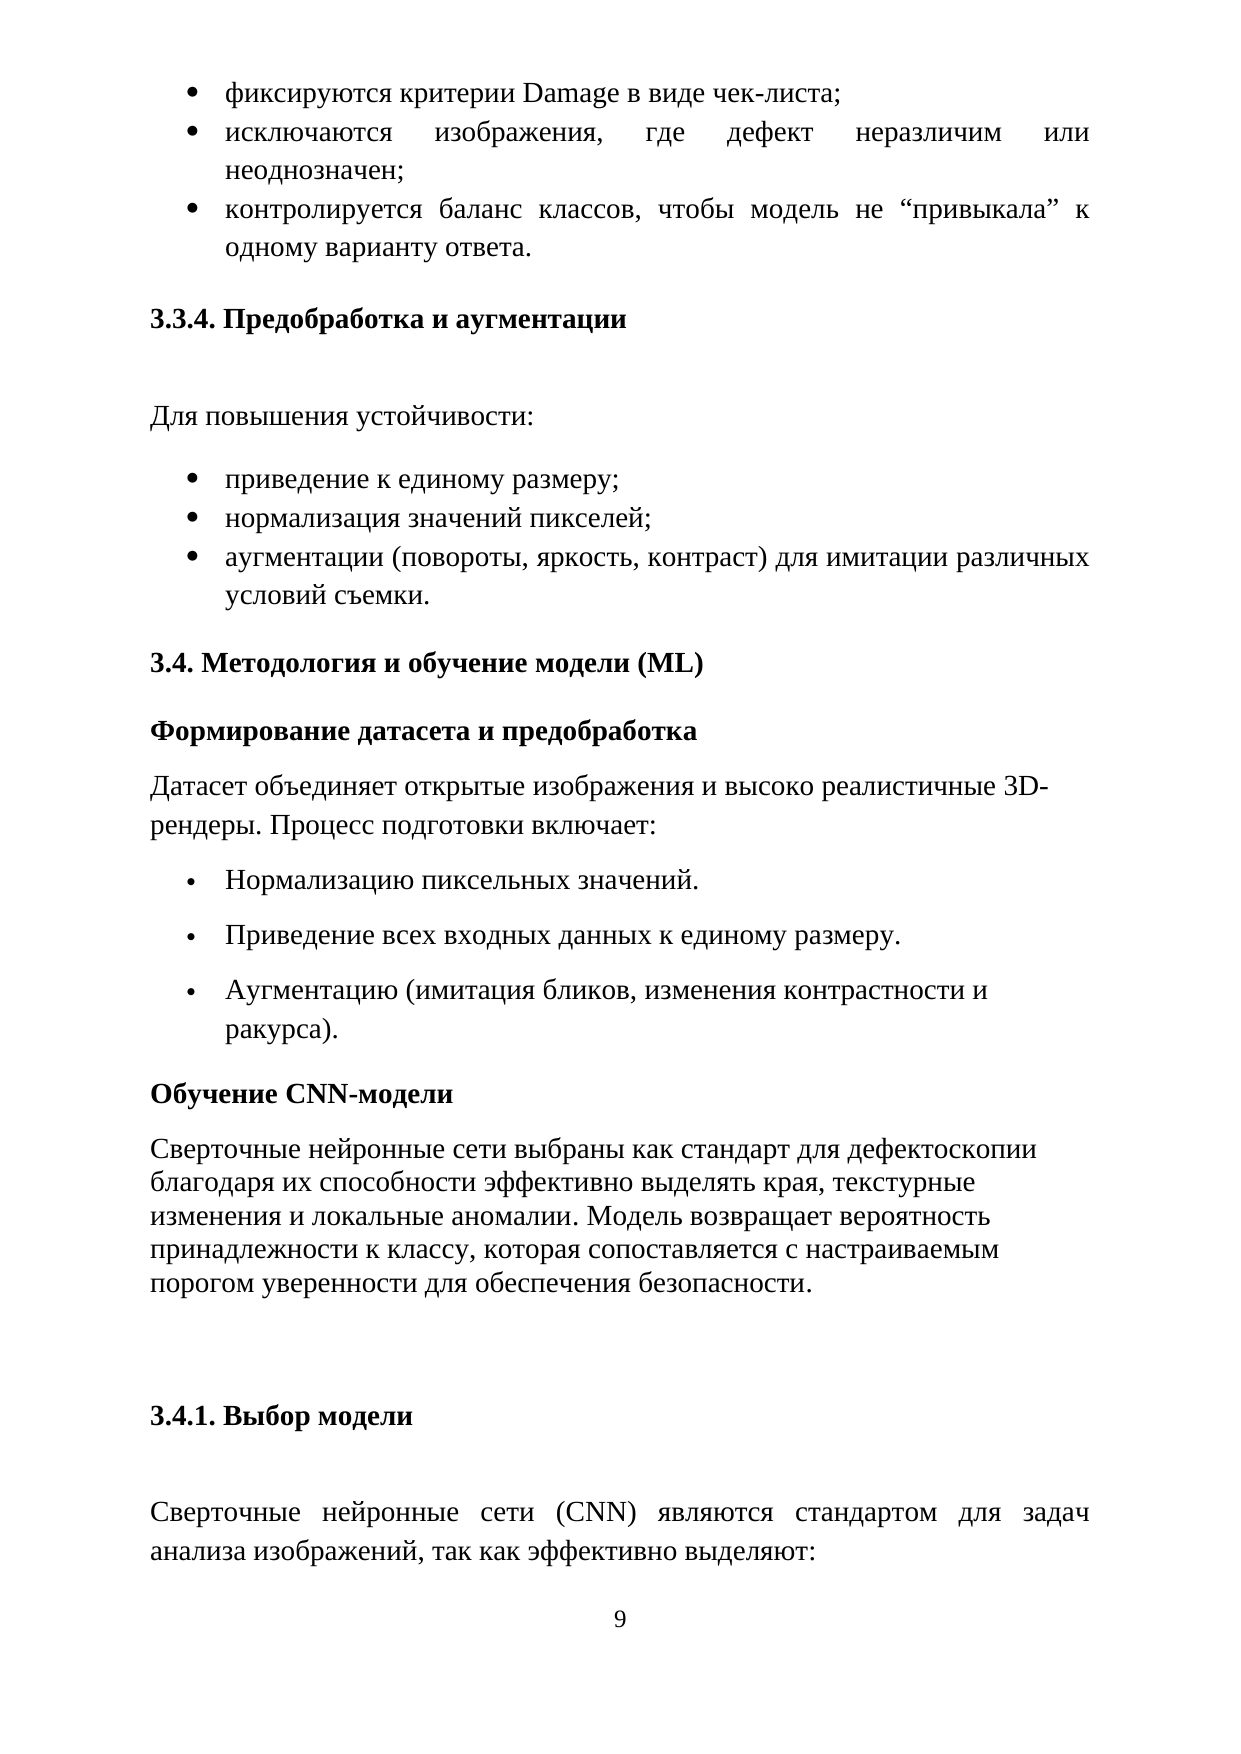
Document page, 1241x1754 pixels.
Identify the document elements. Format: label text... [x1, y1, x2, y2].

list контролируется баланс классов, чтобы модель не “привыкала” к одному варианту ответа. [187, 191, 1090, 263]
list Приведение всех входных данных к единому размеру. [187, 917, 1090, 951]
list Нормализацию пиксельных значений. [187, 862, 1090, 896]
subtitle 3.4. Методология и обучение модели (ML) [150, 645, 1090, 679]
text Сверточные нейронные сети выбраны как стандарт для дефектоскопии благодаря их способности эффективно выделять края, текстурные изменения и локальные аномалии. Модель возвращает вероятность принадлежности к классу, которая сопоставляется с настраиваемым порогом уверенности для обеспечения безопасности. [150, 1131, 1090, 1299]
list приведение к единому размеру; [187, 462, 1090, 495]
list аугментации (повороты, яркость, контраст) для имитации различных условий съемки. [187, 539, 1090, 611]
text Сверточные нейронные сети (CNN) являются стандартом для задач анализа изображений, так как эффективно выделяют: [150, 1494, 1090, 1566]
subtitle 3.3.4. Предобработка и аугментации [150, 301, 1090, 335]
list фиксируются критерии Damage в виде чек‑листа; [187, 75, 1090, 109]
subtitle 3.4.1. Выбор модели [150, 1398, 1090, 1431]
list Аугментацию (имитация бликов, изменения контрастности и ракурса). [187, 972, 1090, 1044]
list исключаются изображения, где дефект неразличим или неоднозначен; [187, 114, 1090, 186]
text Датасет объединяет открытые изображения и высоко реалистичные 3D-рендеры. Процесс подготовки включает: [150, 768, 1090, 840]
text Для повышения устойчивости: [150, 398, 1090, 432]
text Формирование датасета и предобработка [150, 713, 1090, 747]
list нормализация значений пикселей; [187, 500, 1090, 534]
text Обучение CNN-модели [150, 1077, 1090, 1110]
